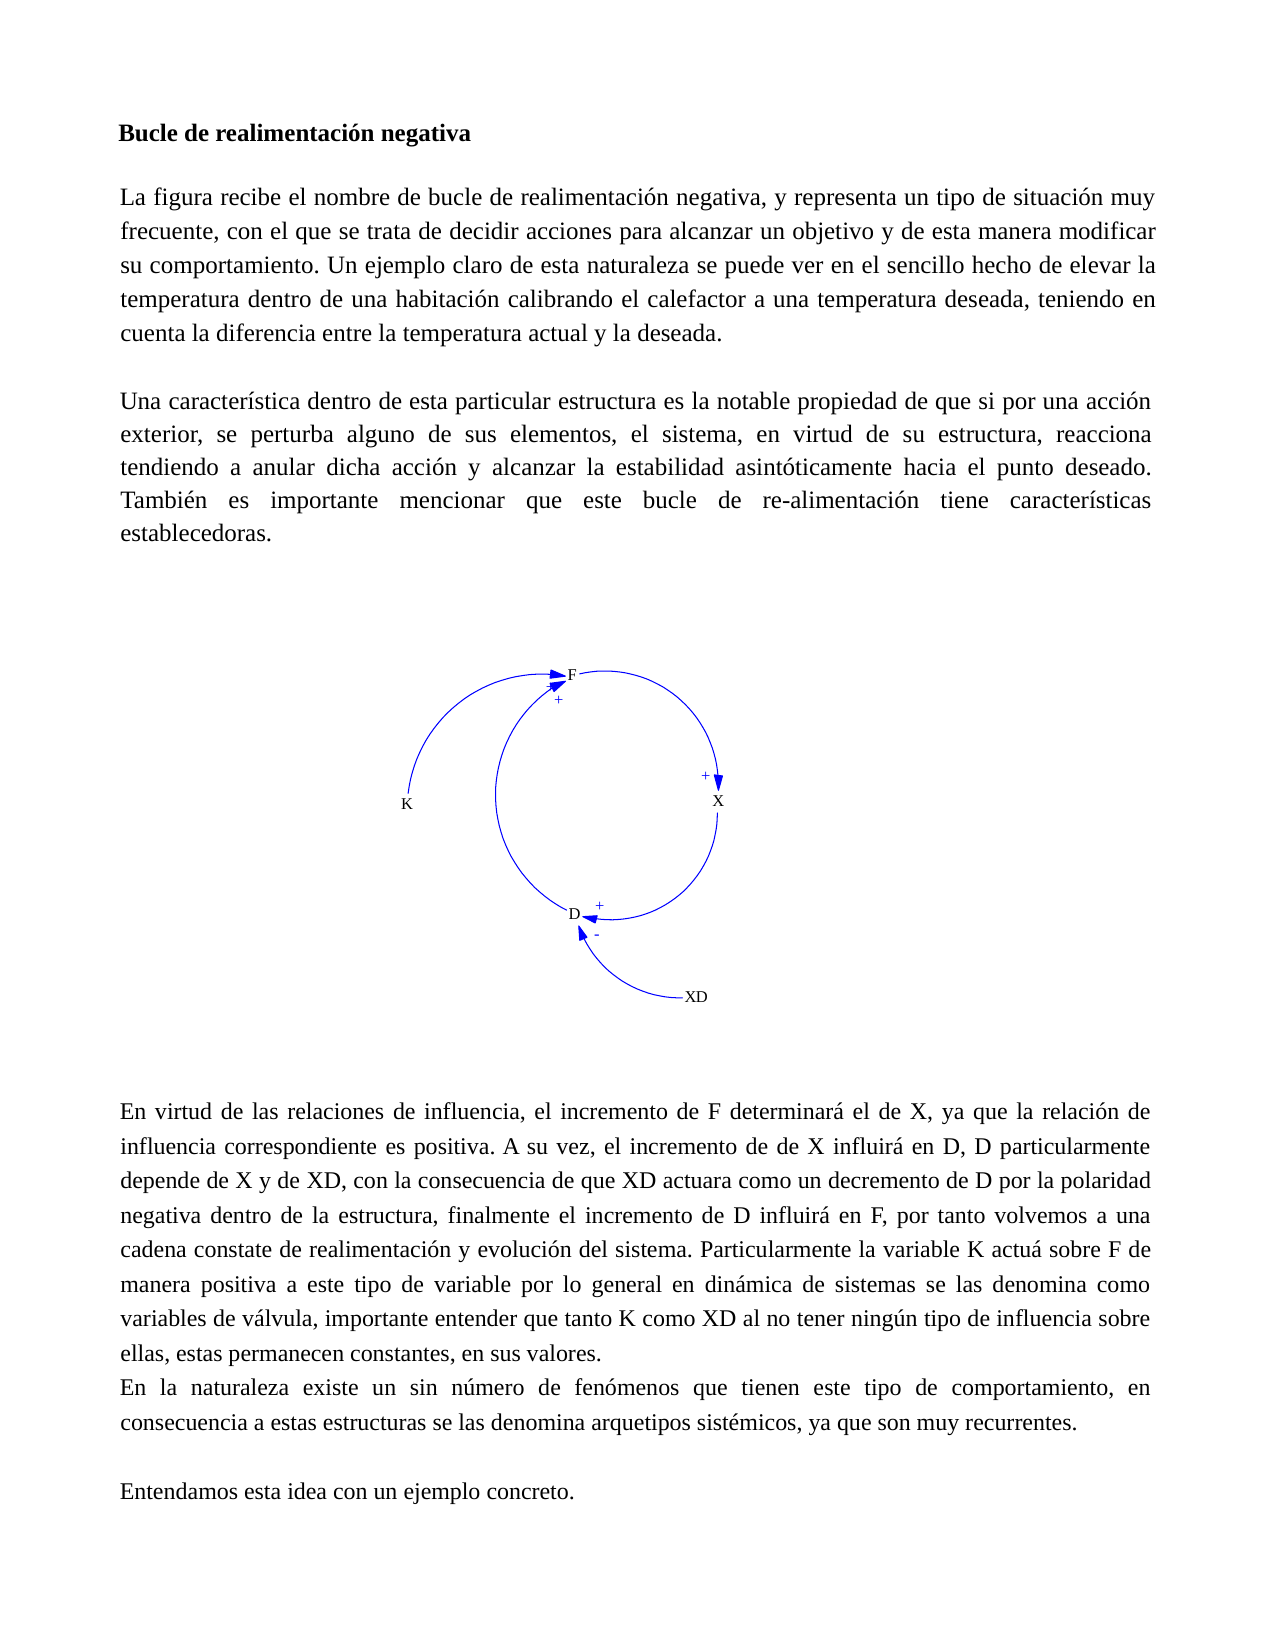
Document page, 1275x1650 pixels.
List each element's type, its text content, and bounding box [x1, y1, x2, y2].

text En virtud de las relaciones de influencia, el incremento de F determinará el de X, ya que la relación de influencia correspondiente es positiva. A su vez, el incremento de de X influirá en D, D particularmente depende de X y de XD, con la consecuencia de que XD actuara como un decremento de D por la polaridad negativa dentro de la estructura, finalmente el incremento de D influirá en F, por tanto volvemos a una cadena constate de realimentación y evolución del sistema. Particularmente la variable K actuá sobre F de manera positiva a este tipo de variable por lo general en dinámica de sistemas se las denomina como variables de válvula, importante entender que tanto K como XD al no tener ningún tipo de influencia sobre ellas, estas permanecen constantes, en sus valores. [119, 1097, 1153, 1366]
text En la naturaleza existe un sin número de fenómenos que tienen este tipo de comportamiento, en consecuencia a estas estructuras se las denomina arquetipos sistémicos, ya que son muy recurrentes. [119, 1373, 1153, 1435]
text Bucle de realimentación negativa [118, 118, 1157, 147]
text La figura recibe el nombre de bucle de realimentación negativa, y representa un tipo de situación muy frecuente, con el que se trata de decidir acciones para alcanzar un objetivo y de esta manera modificar su comportamiento. Un ejemplo claro de esta naturaleza se puede ver en el sencillo hecho de elevar la temperatura dentro de una habitación calibrando el calefactor a una temperatura deseada, teniendo en cuenta la diferencia entre la temperatura actual y la deseada. [119, 182, 1157, 347]
text Una característica dentro de esta particular estructura es la notable propiedad de que si por una acción exterior, se perturba alguno de sus elementos, el sistema, en virtud de su estructura, reacciona tendiendo a anular dicha acción y alcanzar la estabilidad asintóticamente hacia el punto deseado. También es importante mencionar que este bucle de re-alimentación tiene características establecedoras. [119, 386, 1153, 547]
text Entendamos esta idea con un ejemplo concreto. [119, 1477, 1153, 1504]
